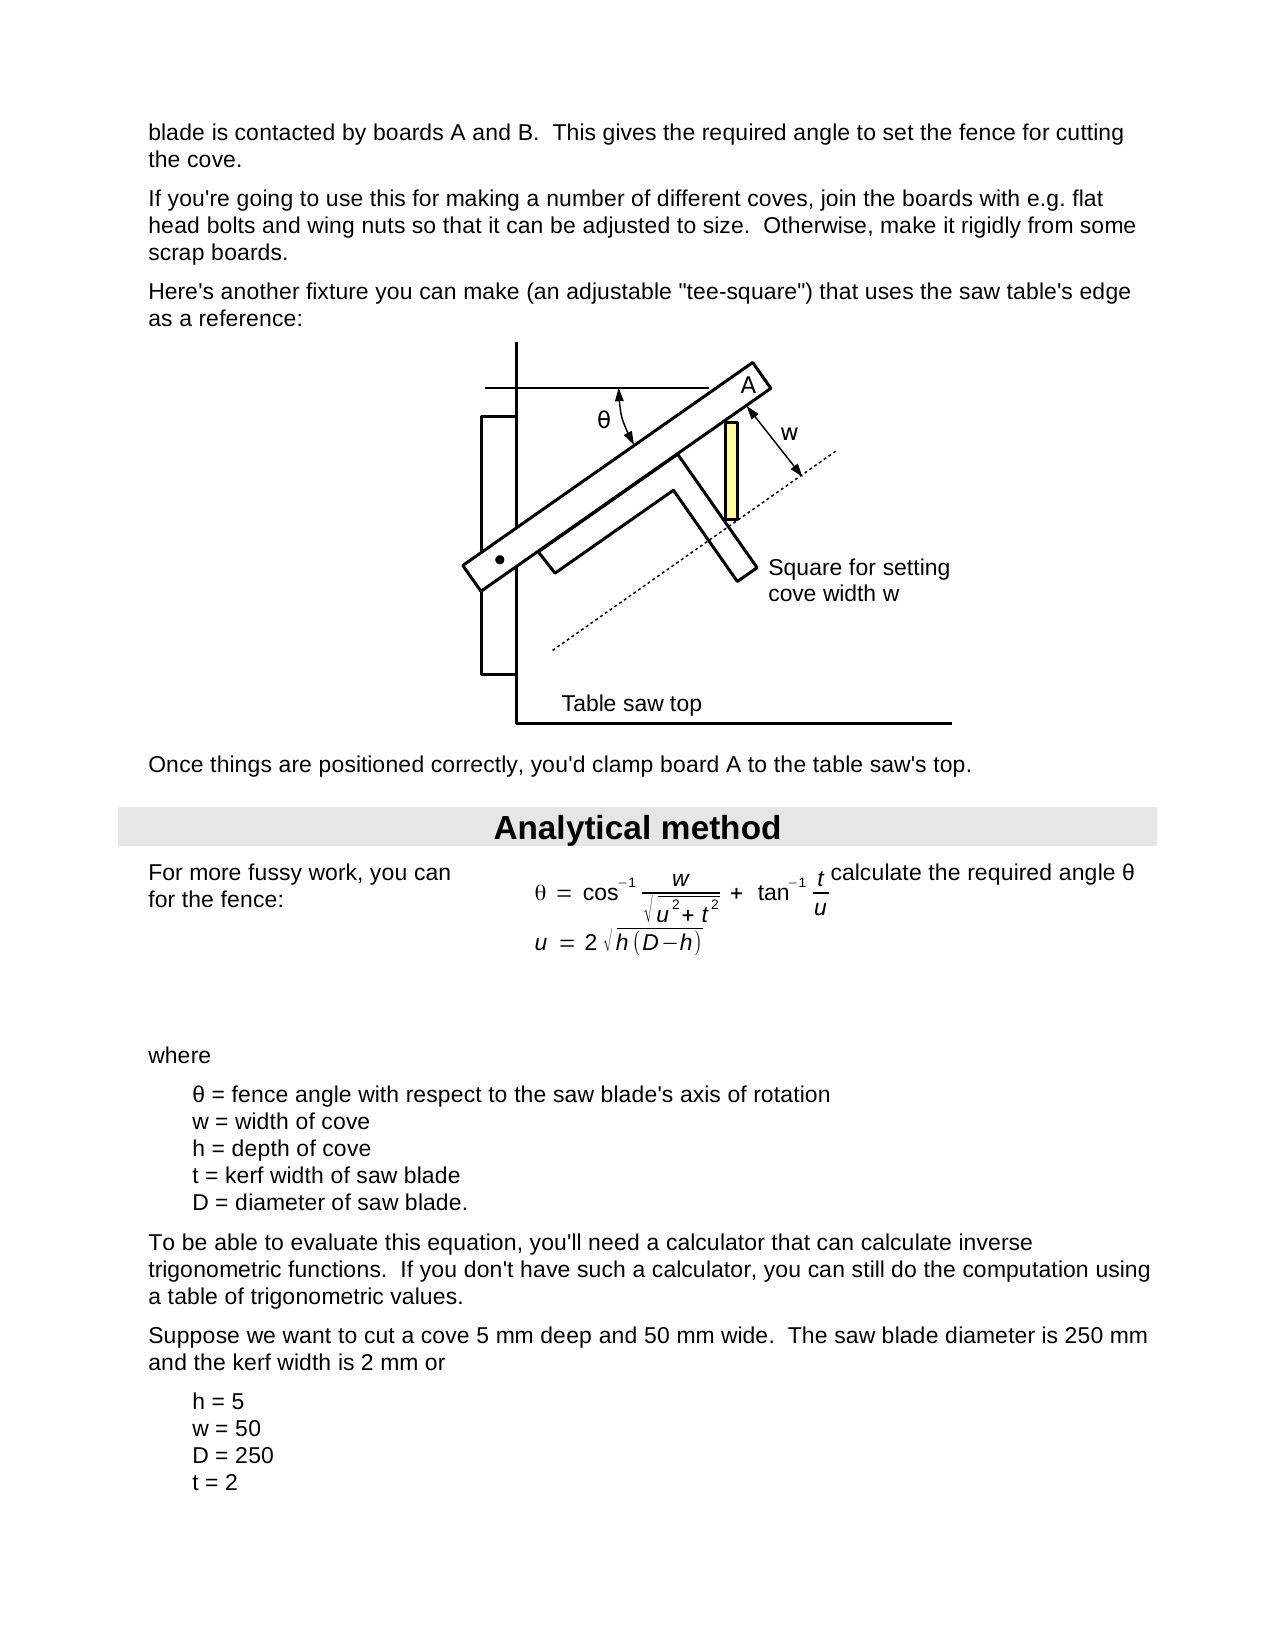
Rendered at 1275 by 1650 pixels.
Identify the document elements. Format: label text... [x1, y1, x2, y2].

text w = 50 [192, 1414, 1157, 1441]
text To be able to evaluate this equation, you'll need a calculator that can calculate inverse trigonometric functions. If you don't have such a calculator, you can still do the computation using a table of trigonometric values. [148, 1228, 1157, 1309]
text Once things are positioned correctly, you'd clamp board A to the table saw's top. [148, 344, 1157, 777]
text D = 250 [192, 1441, 1157, 1468]
text where [148, 1041, 1157, 1068]
text Boards A and B are constrained to remain parallel to each other because of the pinned joints. The distance between them is set to the desired cove width w. The saw blade is raised until it is the desired height h above the table (this is the desired cove depth). Then the fixture is placed over the blade and the fixture is rotated about an axis perpendicular to the table so that the saw blade is contacted by boards A and B. This gives the required angle to set the fence for cutting the cove. [148, 118, 1157, 172]
text t = kerf width of saw blade [192, 1162, 1157, 1189]
text Suppose we want to cut a cove 5 mm deep and 50 mm wide. The saw blade diameter is 250 mm and the kerf width is 2 mm or [148, 1321, 1157, 1375]
text h = depth of cove [192, 1134, 1157, 1162]
text w = width of cove [192, 1107, 1157, 1134]
text If you're going to use this for making a number of different coves, join the boards with e.g. flat head bolts and wing nuts so that it can be adjusted to size. Otherwise, make it rigidly from some scrap boards. [148, 184, 1157, 266]
text D = diameter of saw blade. [192, 1189, 1157, 1216]
text For more fussy work, you can calculate the required angle θ for the fence: [148, 858, 1157, 912]
text t = 2 [192, 1468, 1157, 1496]
text h = 5 [192, 1387, 1157, 1414]
subtitle Analytical method [118, 807, 1157, 846]
text θ = fence angle with respect to the saw blade's axis of rotation [192, 1080, 1157, 1107]
text Here's another fixture you can make (an adjustable "tee-square") that uses the saw table's edge as a reference: [148, 277, 1157, 332]
